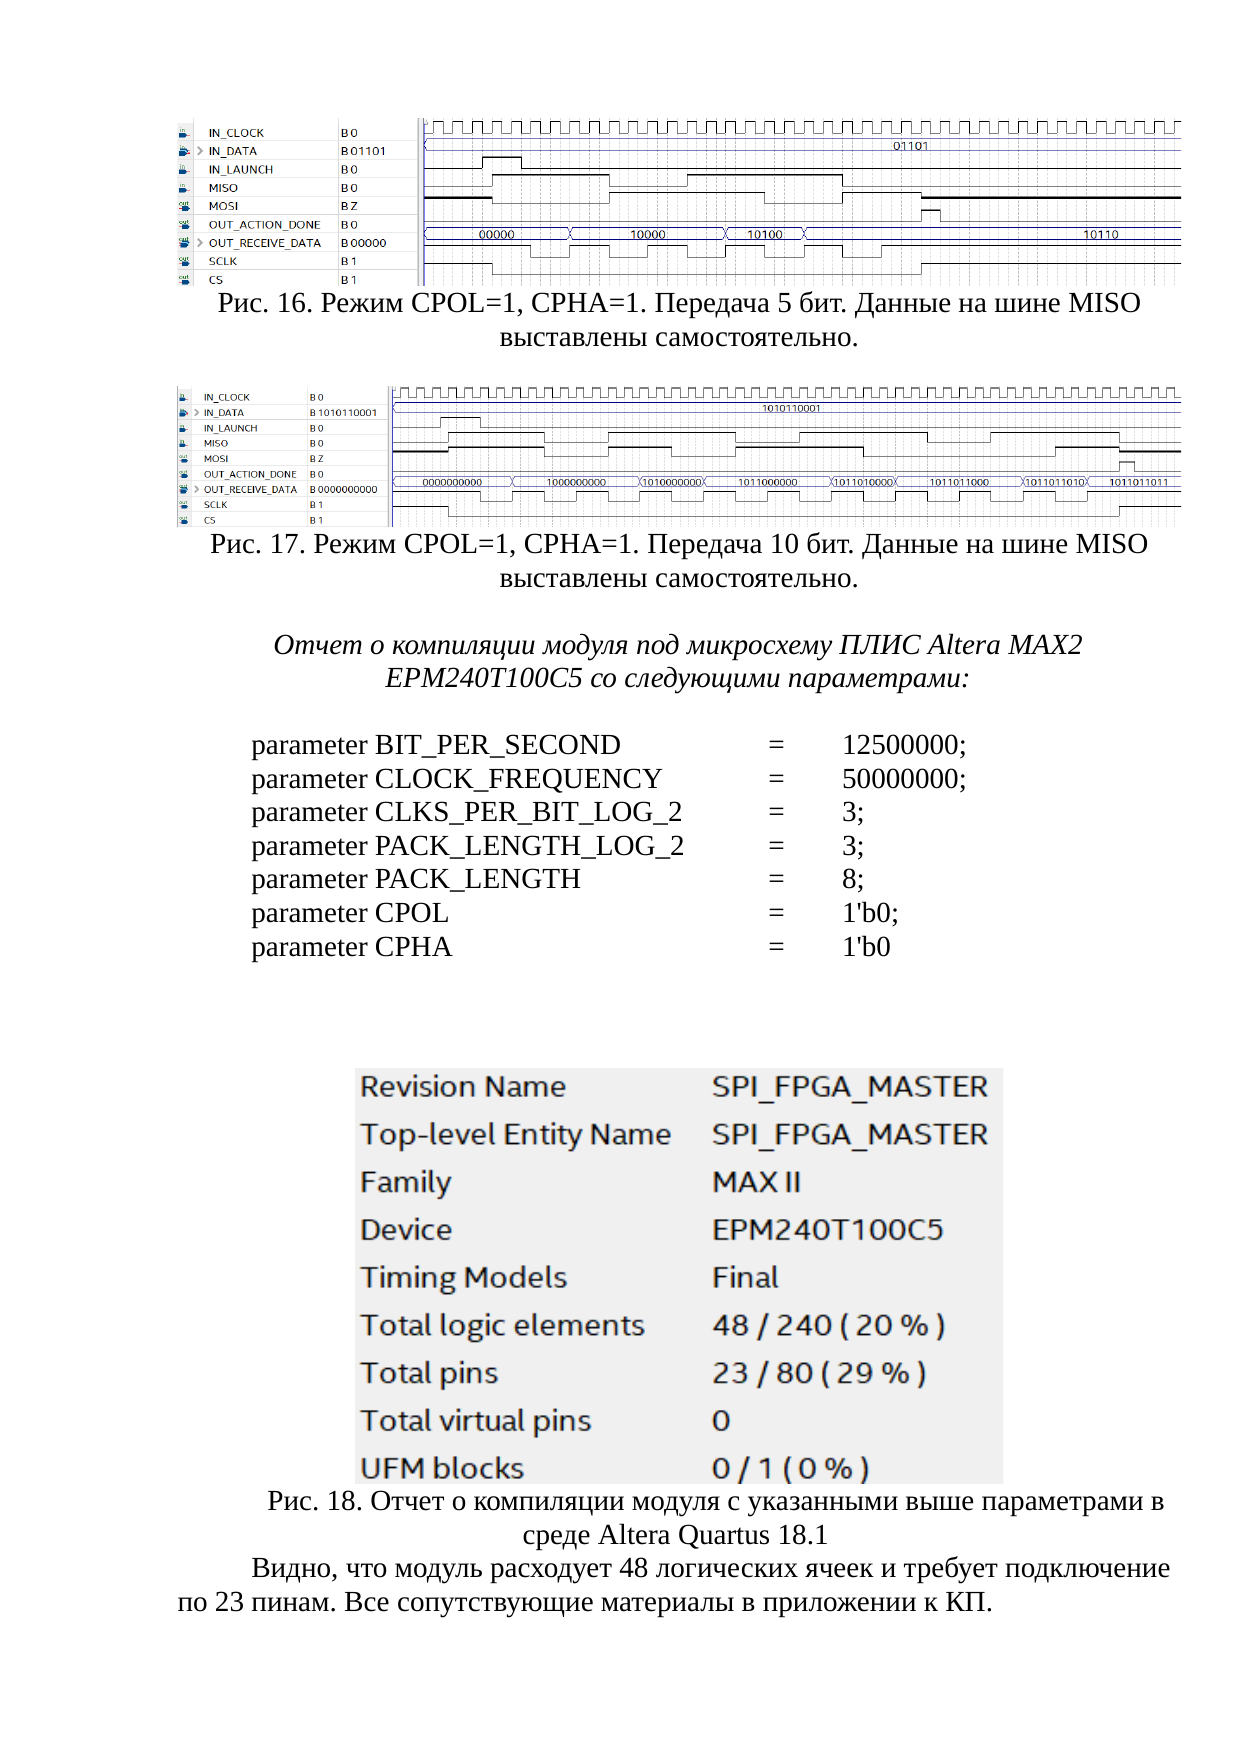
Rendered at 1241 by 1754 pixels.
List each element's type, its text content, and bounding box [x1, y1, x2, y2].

text parameter CLOCK_FREQUENCY = 50000000; [177, 761, 1181, 794]
text parameter PACK_LENGTH = 8; [177, 862, 1181, 895]
text parameter PACK_LENGTH_LOG_2 = 3; [177, 828, 1181, 862]
picture [355, 1068, 1004, 1484]
text Видно, что модуль расходует 48 логических ячеек и требует подключение по 23 пинам. Все сопутствующие материалы в приложении к КП. [177, 1550, 1181, 1617]
text parameter CPHA = 1'b0 [177, 929, 1181, 962]
text Отчет о компиляции модуля под микросхему ПЛИС Altera MAX2 EPM240T100C5 со следующими параметрами: [177, 627, 1181, 694]
text Рис. 18. Отчет о компиляции модуля с указанными выше параметрами в среде Altera Quartus 18.1 [177, 1063, 1181, 1550]
text parameter BIT_PER_SECOND = 12500000; [177, 727, 1181, 761]
picture [177, 118, 1182, 286]
picture [177, 386, 1182, 527]
text Рис. 17. Режим CPOL=1, CPHA=1. Передача 10 бит. Данные на шине MISO выставлены самостоятельно. [177, 527, 1181, 593]
text Рис. 16. Режим CPOL=1, CPHA=1. Передача 5 бит. Данные на шине MISO выставлены самостоятельно. [177, 286, 1181, 352]
text parameter CPOL = 1'b0; [177, 895, 1181, 929]
text parameter CLKS_PER_BIT_LOG_2 = 3; [177, 794, 1181, 828]
